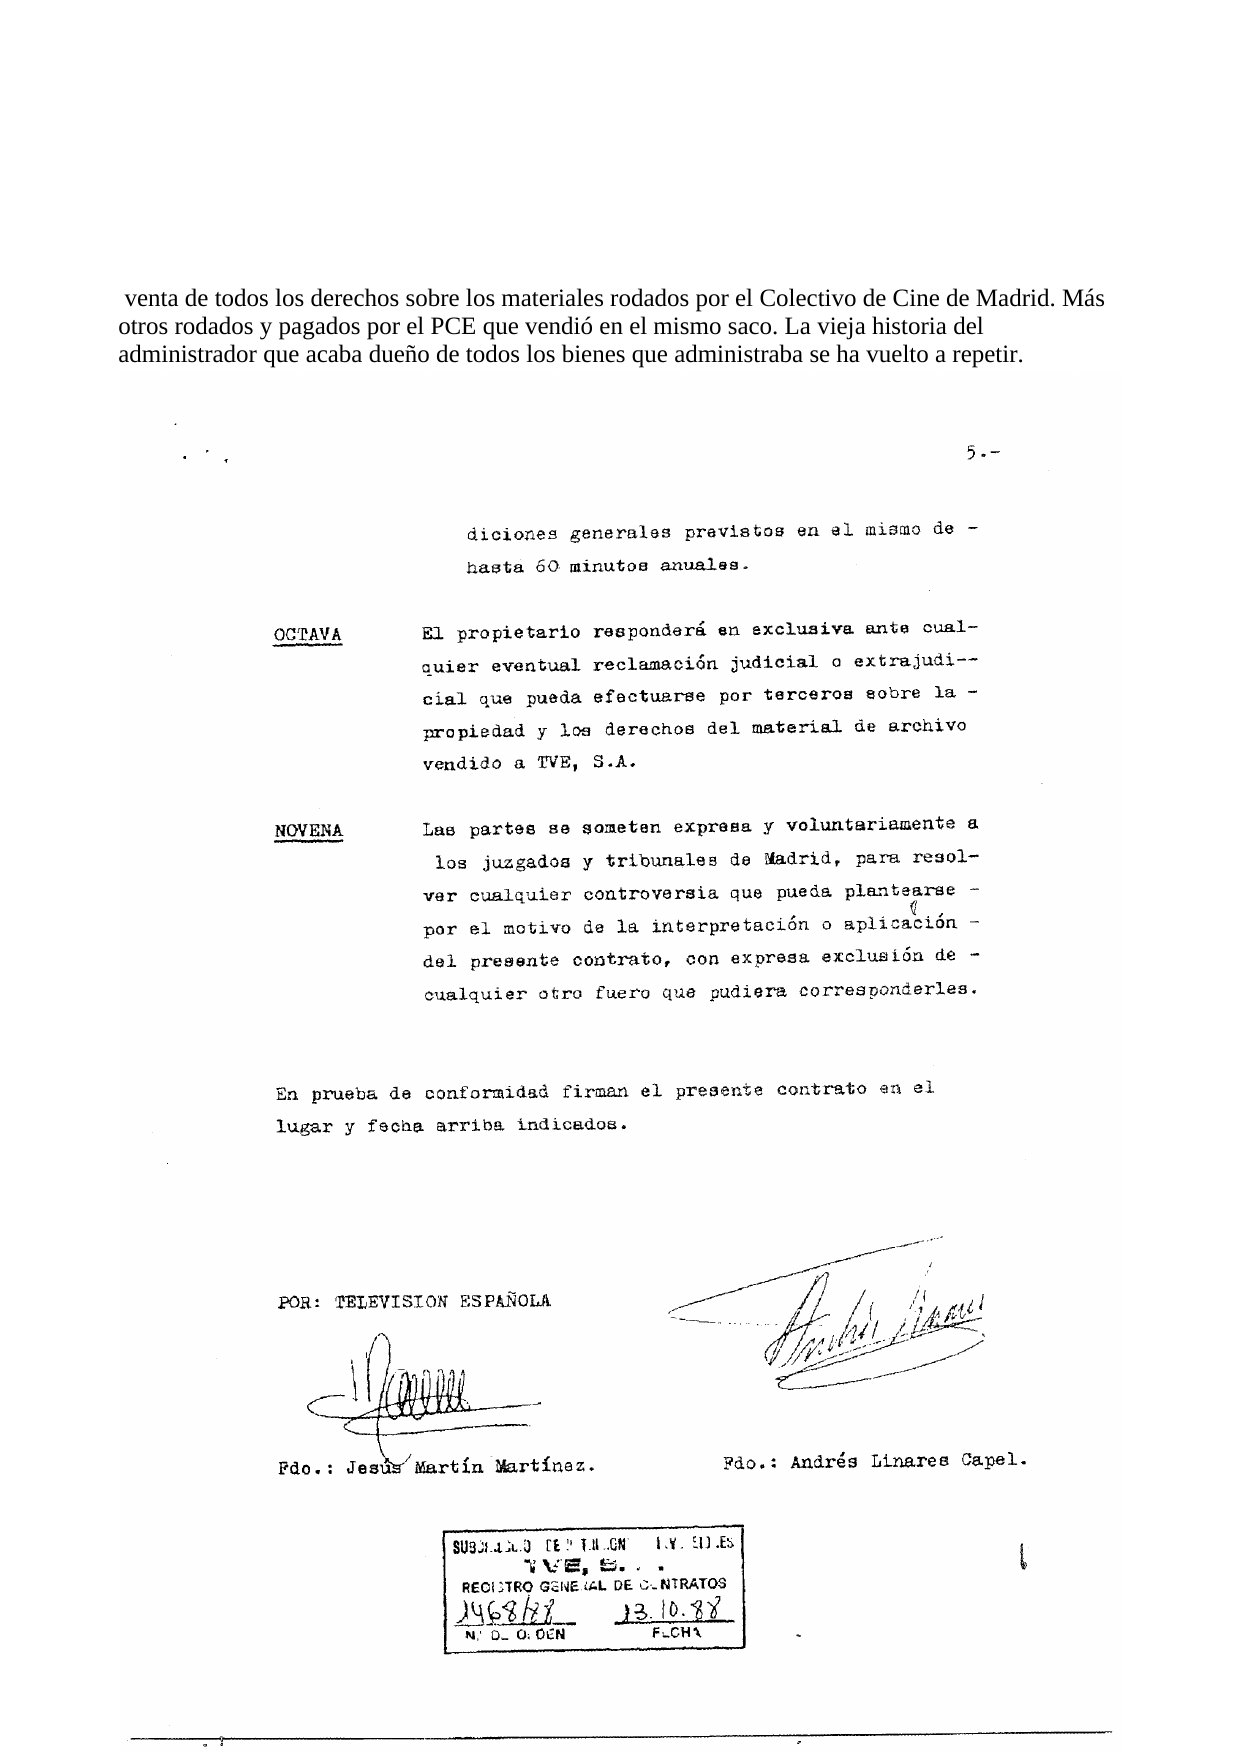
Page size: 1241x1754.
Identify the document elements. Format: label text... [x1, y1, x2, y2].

text venta de todos los derechos sobre los materiales rodados por el Colectivo de Cine de Madrid. Más otros rodados y pagados por el PCE que vendió en el mismo saco. La vieja historia del administrador que acaba dueño de todos los bienes que administraba se ha vuelto a repetir. [118, 284, 1122, 367]
picture [119, 370, 1121, 1753]
